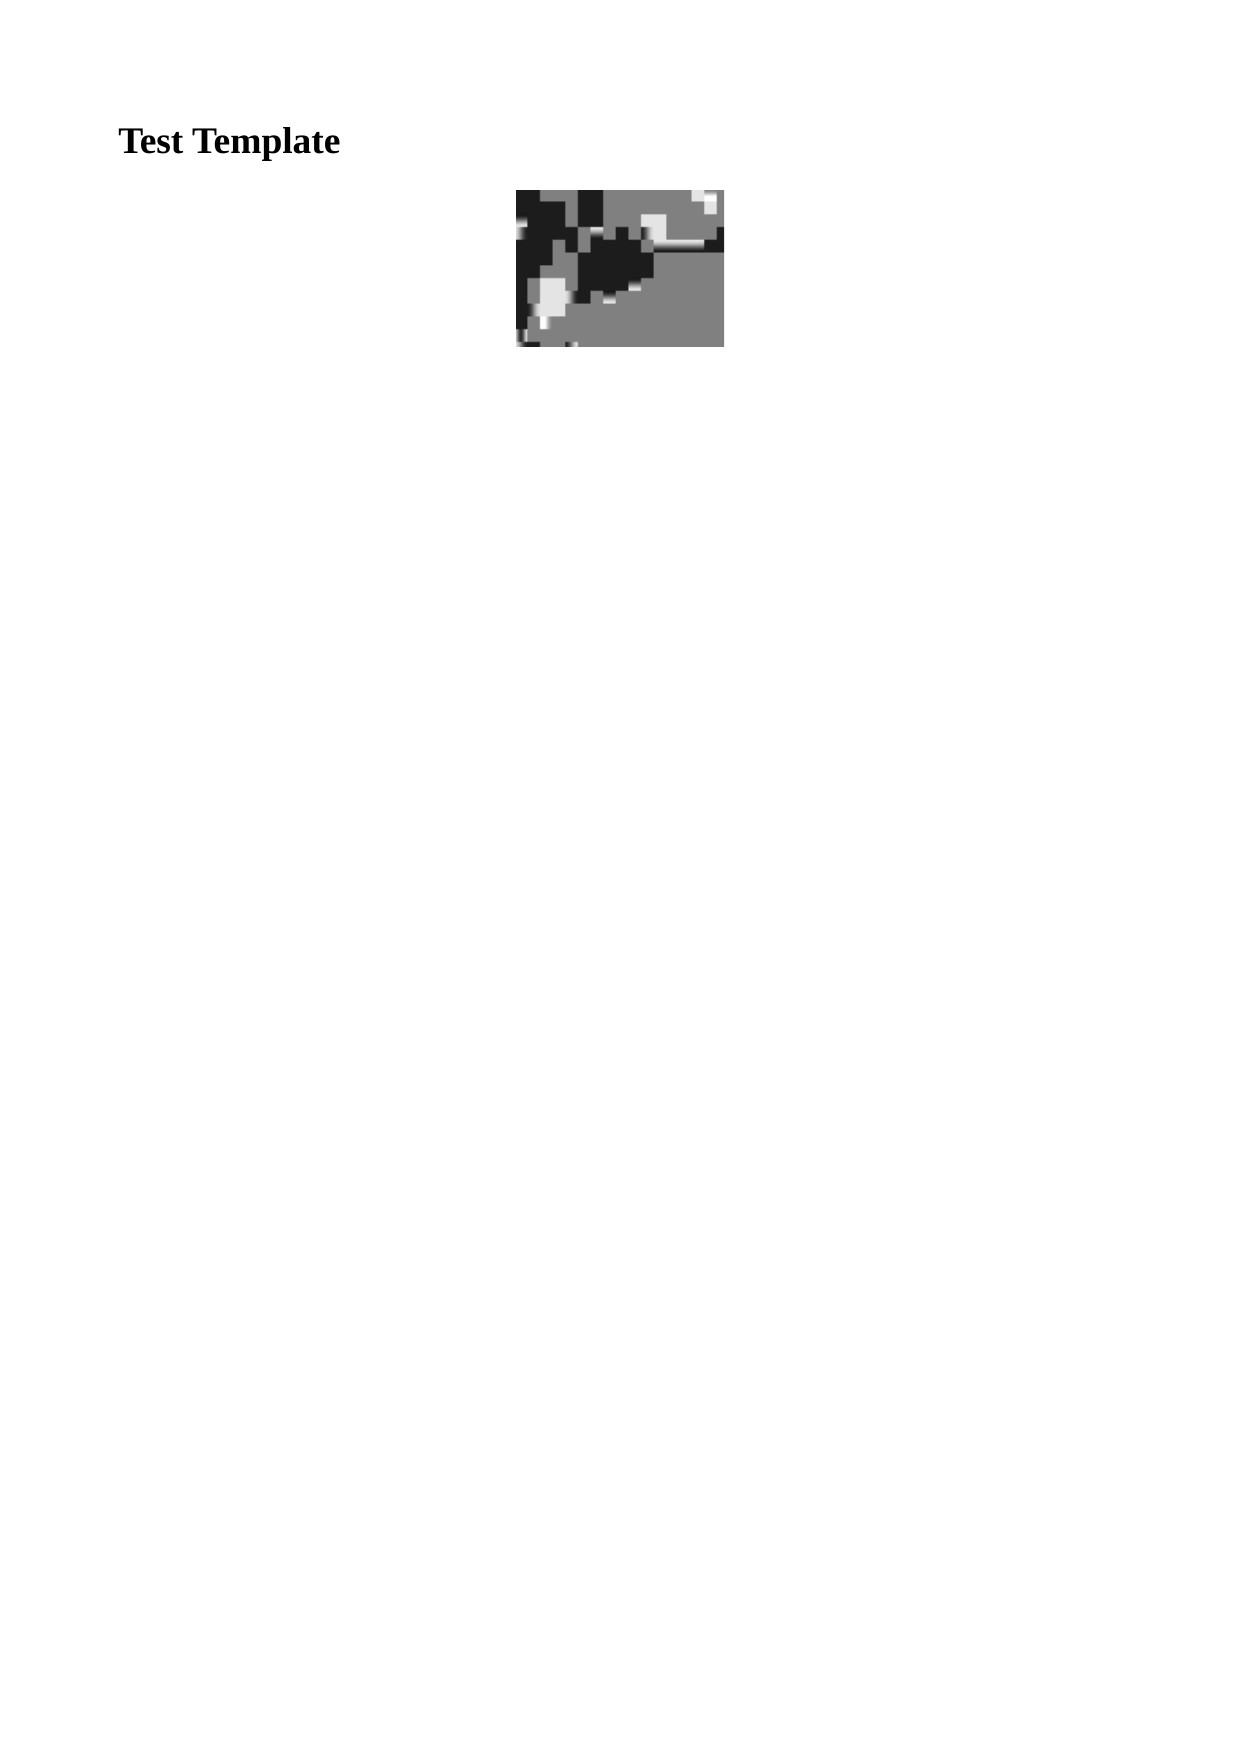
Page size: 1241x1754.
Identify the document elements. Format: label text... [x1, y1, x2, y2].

text Test Template [118, 118, 1122, 161]
picture [516, 190, 725, 347]
